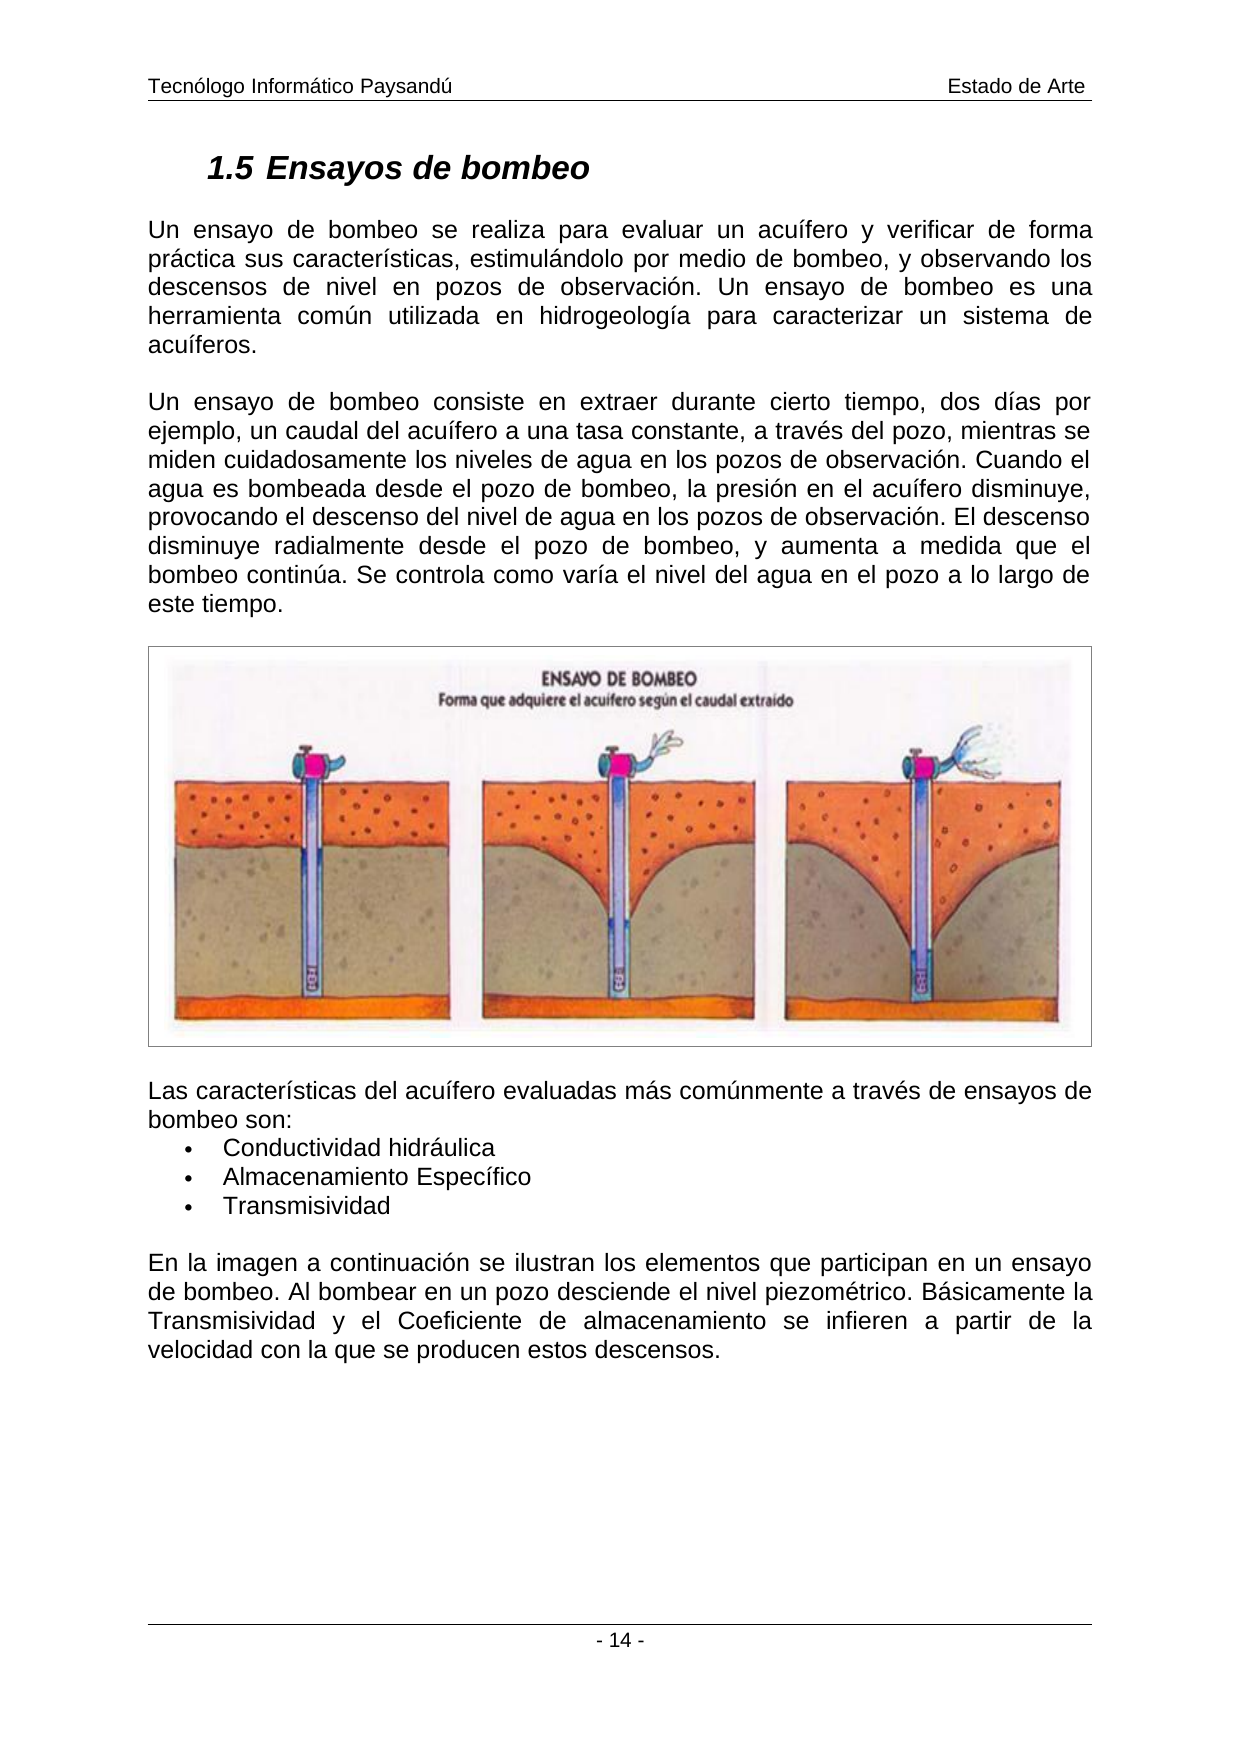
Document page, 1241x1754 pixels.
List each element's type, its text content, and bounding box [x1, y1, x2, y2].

list Almacenamiento Específico [185, 1162, 1092, 1191]
text Un ensayo de bombeo consiste en extraer durante cierto tiempo, dos días por ejemplo, un caudal del acuífero a una tasa constante, a través del pozo, mientras se miden cuidadosamente los niveles de agua en los pozos de observación. Cuando el agua es bombeada desde el pozo de bombeo, la presión en el acuífero disminuye, provocando el descenso del nivel de agua en los pozos de observación. El descenso disminuye radialmente desde el pozo de bombeo, y aumenta a medida que el bombeo continúa. Se controla como varía el nivel del agua en el pozo a lo largo de este tiempo. [148, 387, 1092, 617]
list Transmisividad [185, 1191, 1092, 1219]
picture [164, 655, 1076, 1038]
text Un ensayo de bombeo se realiza para evaluar un acuífero y verificar de forma práctica sus características, estimulándolo por medio de bombeo, y observando los descensos de nivel en pozos de observación. Un ensayo de bombeo es una herramienta común utilizada en hidrogeología para caracterizar un sistema de acuíferos. [148, 215, 1092, 359]
text En la imagen a continuación se ilustran los elementos que participan en un ensayo de bombeo. Al bombear en un pozo desciende el nivel piezométrico. Básicamente la Transmisividad y el Coeficiente de almacenamiento se infieren a partir de la velocidad con la que se producen estos descensos. [148, 1248, 1092, 1363]
text Las características del acuífero evaluadas más comúnmente a través de ensayos de bombeo son: [148, 1076, 1092, 1133]
subtitle Ensayos de bombeo [207, 148, 1092, 186]
list Conductividad hidráulica [185, 1133, 1092, 1162]
